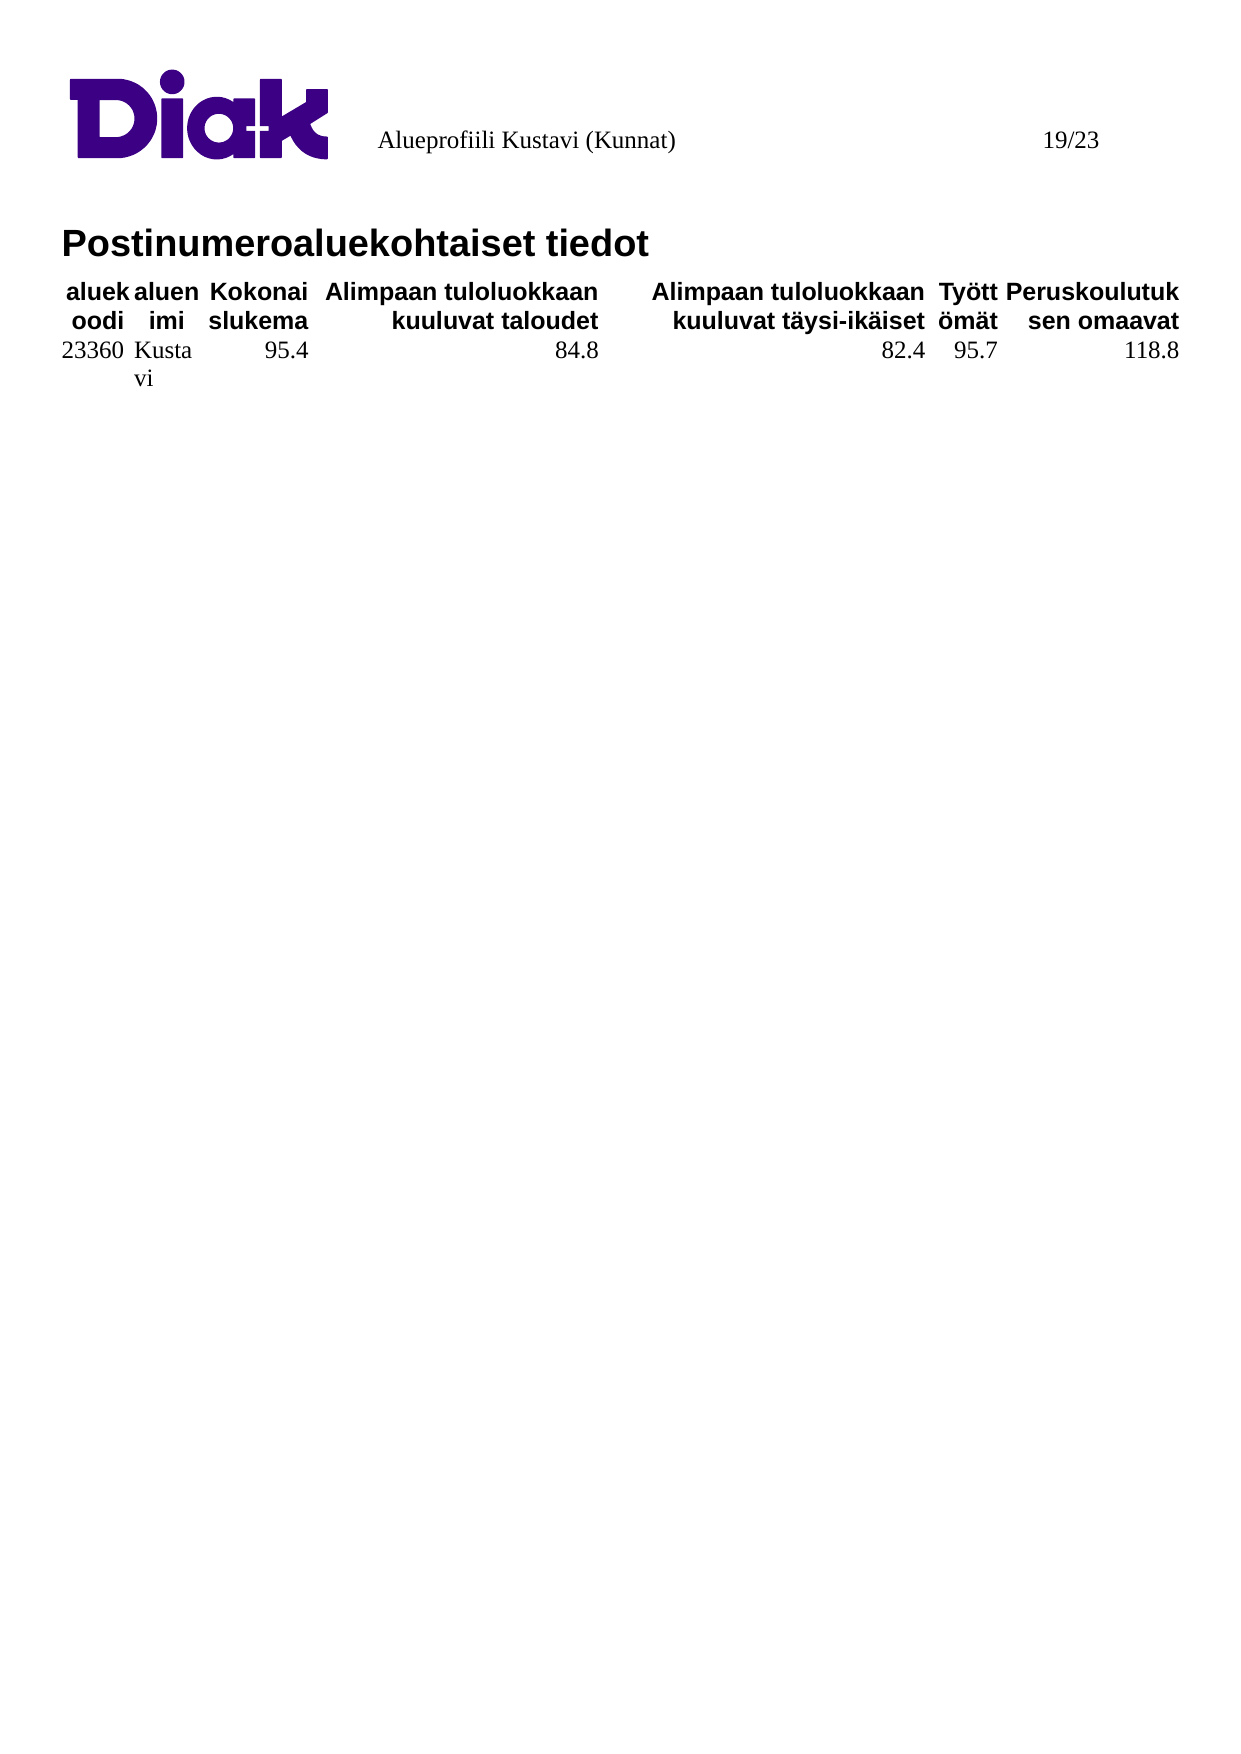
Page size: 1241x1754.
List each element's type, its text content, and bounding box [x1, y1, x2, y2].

table_cell 118.8 [998, 335, 1179, 392]
table_cell Kustavi [134, 335, 199, 392]
table_cell 95.4 [199, 335, 308, 392]
table_header aluekoodi [61, 277, 134, 335]
subtitle Postinumeroaluekohtaiset tiedot [61, 221, 1179, 265]
table_cell 84.8 [308, 335, 598, 392]
table_cell 82.4 [599, 335, 925, 392]
table_cell 23360 [61, 335, 134, 392]
table_header Peruskoulutuksen omaavat [998, 277, 1179, 335]
table_cell 95.7 [925, 335, 998, 392]
table_header Työttömät [925, 277, 998, 335]
table_header aluenimi [134, 277, 199, 335]
table_header Alimpaan tuloluokkaan kuuluvat taloudet [308, 277, 598, 335]
table_header Alimpaan tuloluokkaan kuuluvat täysi-ikäiset [599, 277, 925, 335]
table_header Kokonaislukema [199, 277, 308, 335]
